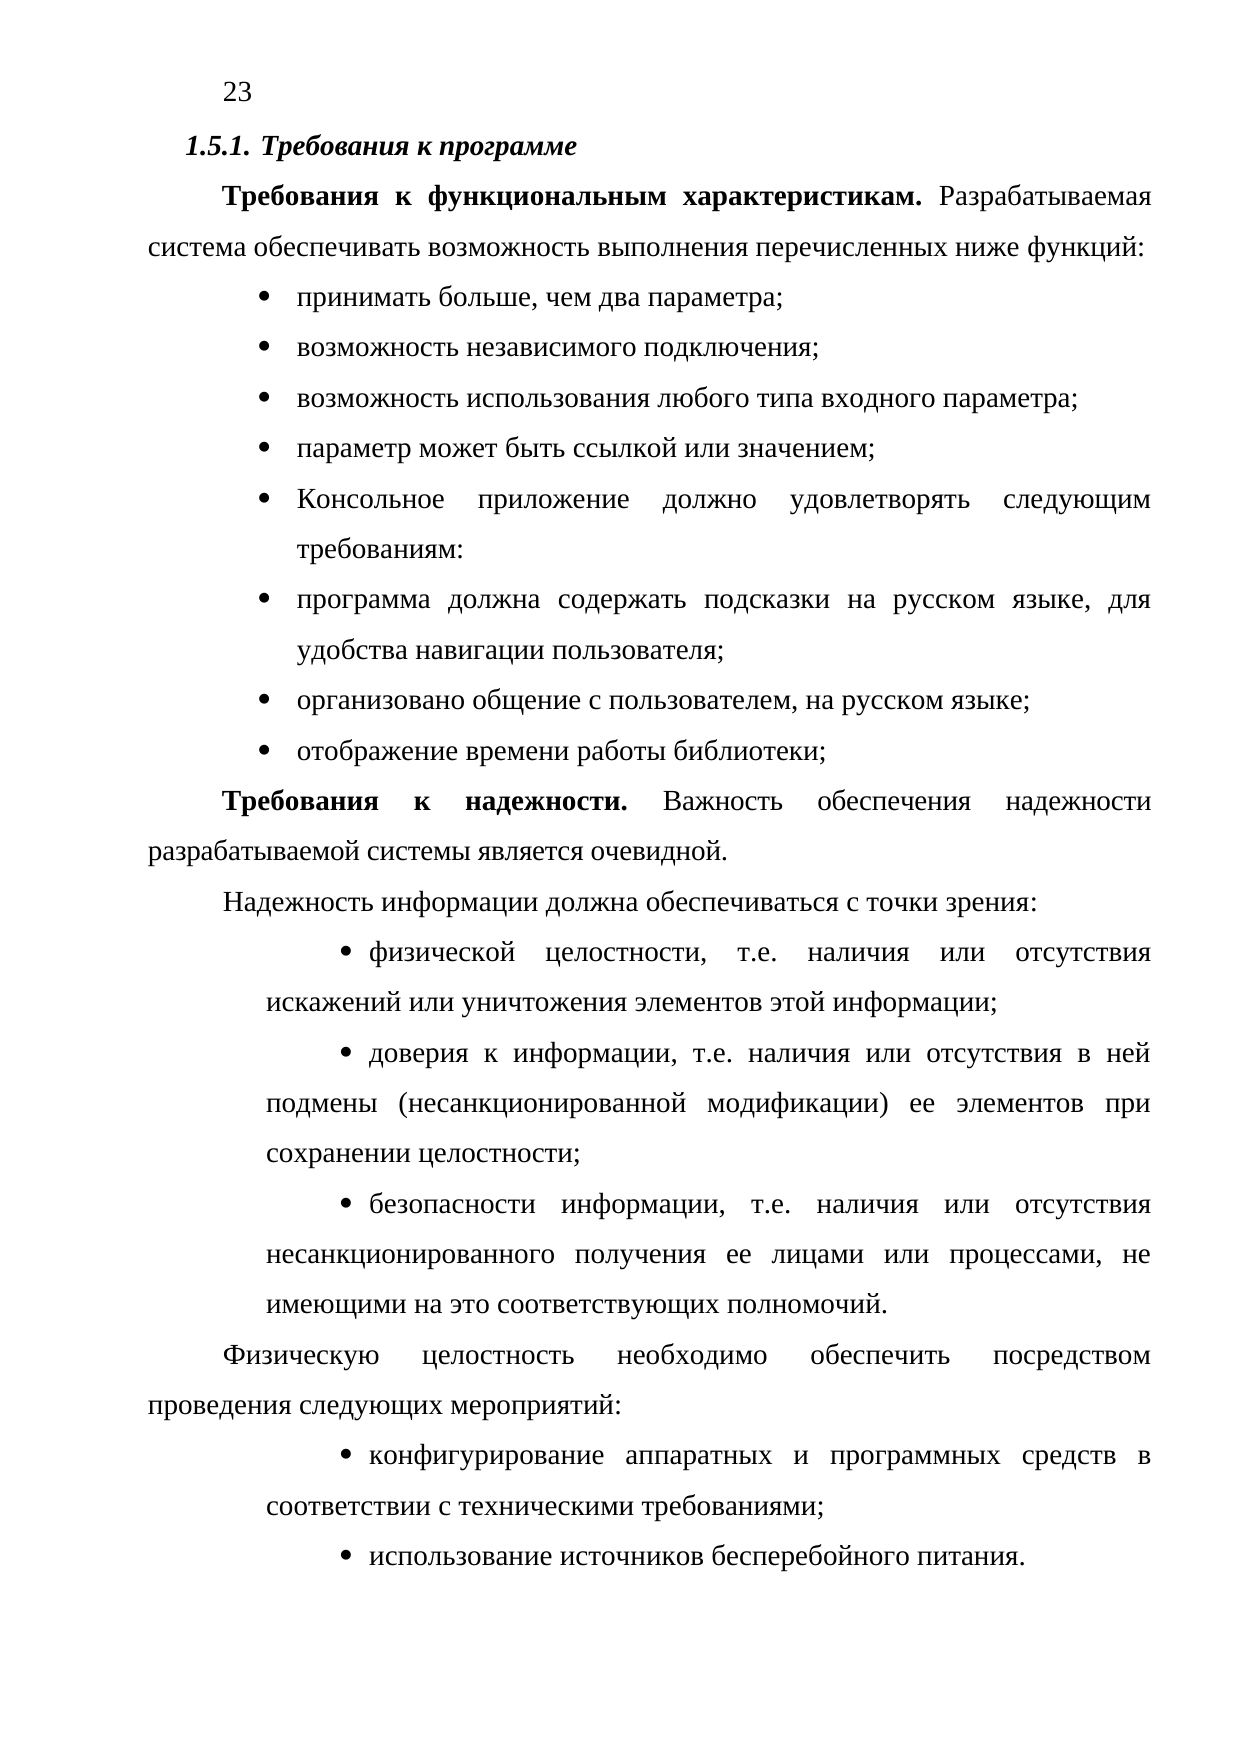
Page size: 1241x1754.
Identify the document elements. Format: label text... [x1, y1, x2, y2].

text Требования к функциональным характеристикам. Разрабатываемая система обеспечивать возможность выполнения перечисленных ниже функций: [148, 178, 1152, 262]
list использование источников бесперебойного питания. [266, 1538, 1152, 1572]
list доверия к информации, т.е. наличия или отсутствия в ней подмены (несанкционированной модификации) ее элементов при сохранении целостности; [266, 1035, 1152, 1169]
list возможность использования любого типа входного параметра; [259, 380, 1152, 414]
list организовано общение с пользователем, на русском языке; [259, 682, 1152, 716]
list отображение времени работы библиотеки; [259, 733, 1152, 766]
subtitle Требования к программе [185, 128, 1152, 162]
list безопасности информации, т.е. наличия или отсутствия несанкционированного получения ее лицами или процессами, не имеющими на это соответствующих полномочий. [266, 1186, 1152, 1320]
text Физическую целостность необходимо обеспечить посредством проведения следующих мероприятий: [148, 1337, 1152, 1421]
list параметр может быть ссылкой или значением; [259, 430, 1152, 464]
list программа должна содержать подсказки на русском языке, для удобства навигации пользователя; [259, 582, 1152, 666]
list конфигурирование аппаратных и программных средств в соответствии с техническими требованиями; [266, 1437, 1152, 1521]
list принимать больше, чем два параметра; [259, 279, 1152, 313]
list возможность независимого подключения; [259, 329, 1152, 363]
text Требования к надежности. Важность обеспечения надежности разрабатываемой системы является очевидной. [148, 783, 1152, 867]
list Консольное приложение должно удовлетворять следующим требованиям: [259, 481, 1152, 565]
list физической целостности, т.е. наличия или отсутствия искажений или уничтожения элементов этой информации; [266, 934, 1152, 1018]
text Надежность информации должна обеспечиваться с точки зрения: [148, 884, 1152, 917]
